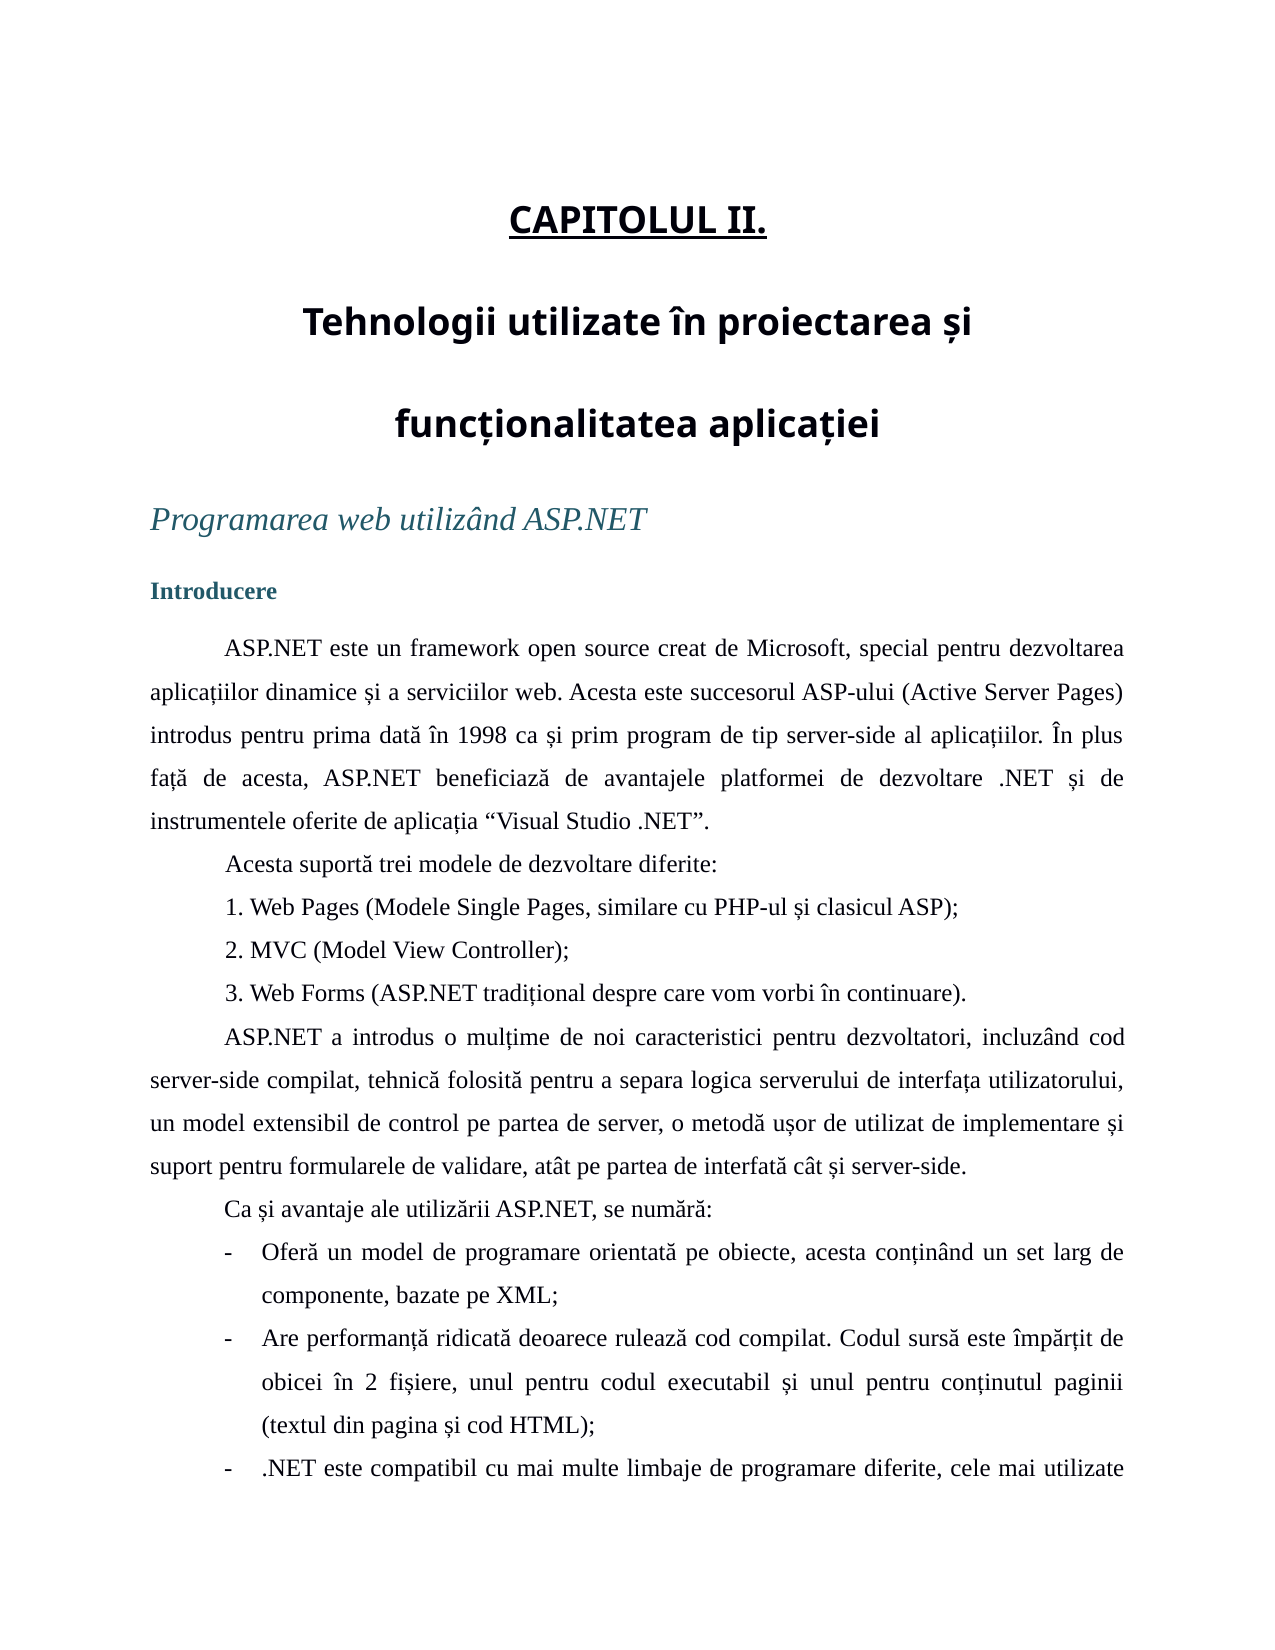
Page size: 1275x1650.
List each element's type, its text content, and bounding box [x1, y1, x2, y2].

text CAPITOLUL II. [150, 236, 1125, 287]
text ASP.NET este un framework open source creat de Microsoft, special pentru dezvoltarea aplicațiilor dinamice și a serviciilor web. Acesta este succesorul ASP-ului (Active Server Pages) introdus pentru prima dată în 1998 ca și prim program de tip server-side al aplicațiilor. În plus față de acesta, ASP.NET beneficiază de avantajele platformei de dezvoltare .NET și de instrumentele oferite de aplicația “Visual Studio .NET”. [150, 677, 1125, 878]
text ASP.NET a introdus o mulțime de noi caracteristici pentru dezvoltatori, incluzând cod server-side compilat, tehnică folosită pentru a separa logica serverului de interfața utilizatorului, un model extensibil de control pe partea de server, o metodă ușor de utilizat de implementare și suport pentru formularele de validare, atât pe partea de interfată cât și server-side. [150, 1065, 1125, 1223]
list Oferă un model de programare orientată pe obiecte, acesta conținând un set larg de componente, bazate pe XML; [224, 1280, 1125, 1352]
text 3. Web Forms (ASP.NET tradițional despre care vom vorbi în continuare). [150, 1022, 1125, 1050]
text Tehnologii utilizate în proiectarea și funcționalitatea aplicației [150, 338, 1125, 491]
text Acesta suportă trei modele de dezvoltare diferite: [150, 892, 1125, 921]
text Introducere [150, 619, 1125, 648]
text Programarea web utilizând ASP.NET [150, 542, 1125, 581]
text 1. Web Pages (Modele Single Pages, similare cu PHP-ul și clasicul ASP); [150, 935, 1125, 964]
text Ca și avantaje ale utilizării ASP.NET, se numără: [150, 1237, 1125, 1266]
text 2. MVC (Model View Controller); [150, 978, 1125, 1007]
list Are performanță ridicată deoarece rulează cod compilat. Codul sursă este împărțit de obicei în 2 fișiere, unul pentru codul executabil și unul pentru conținutul paginii (textul din pagina și cod HTML); [224, 1367, 1125, 1482]
